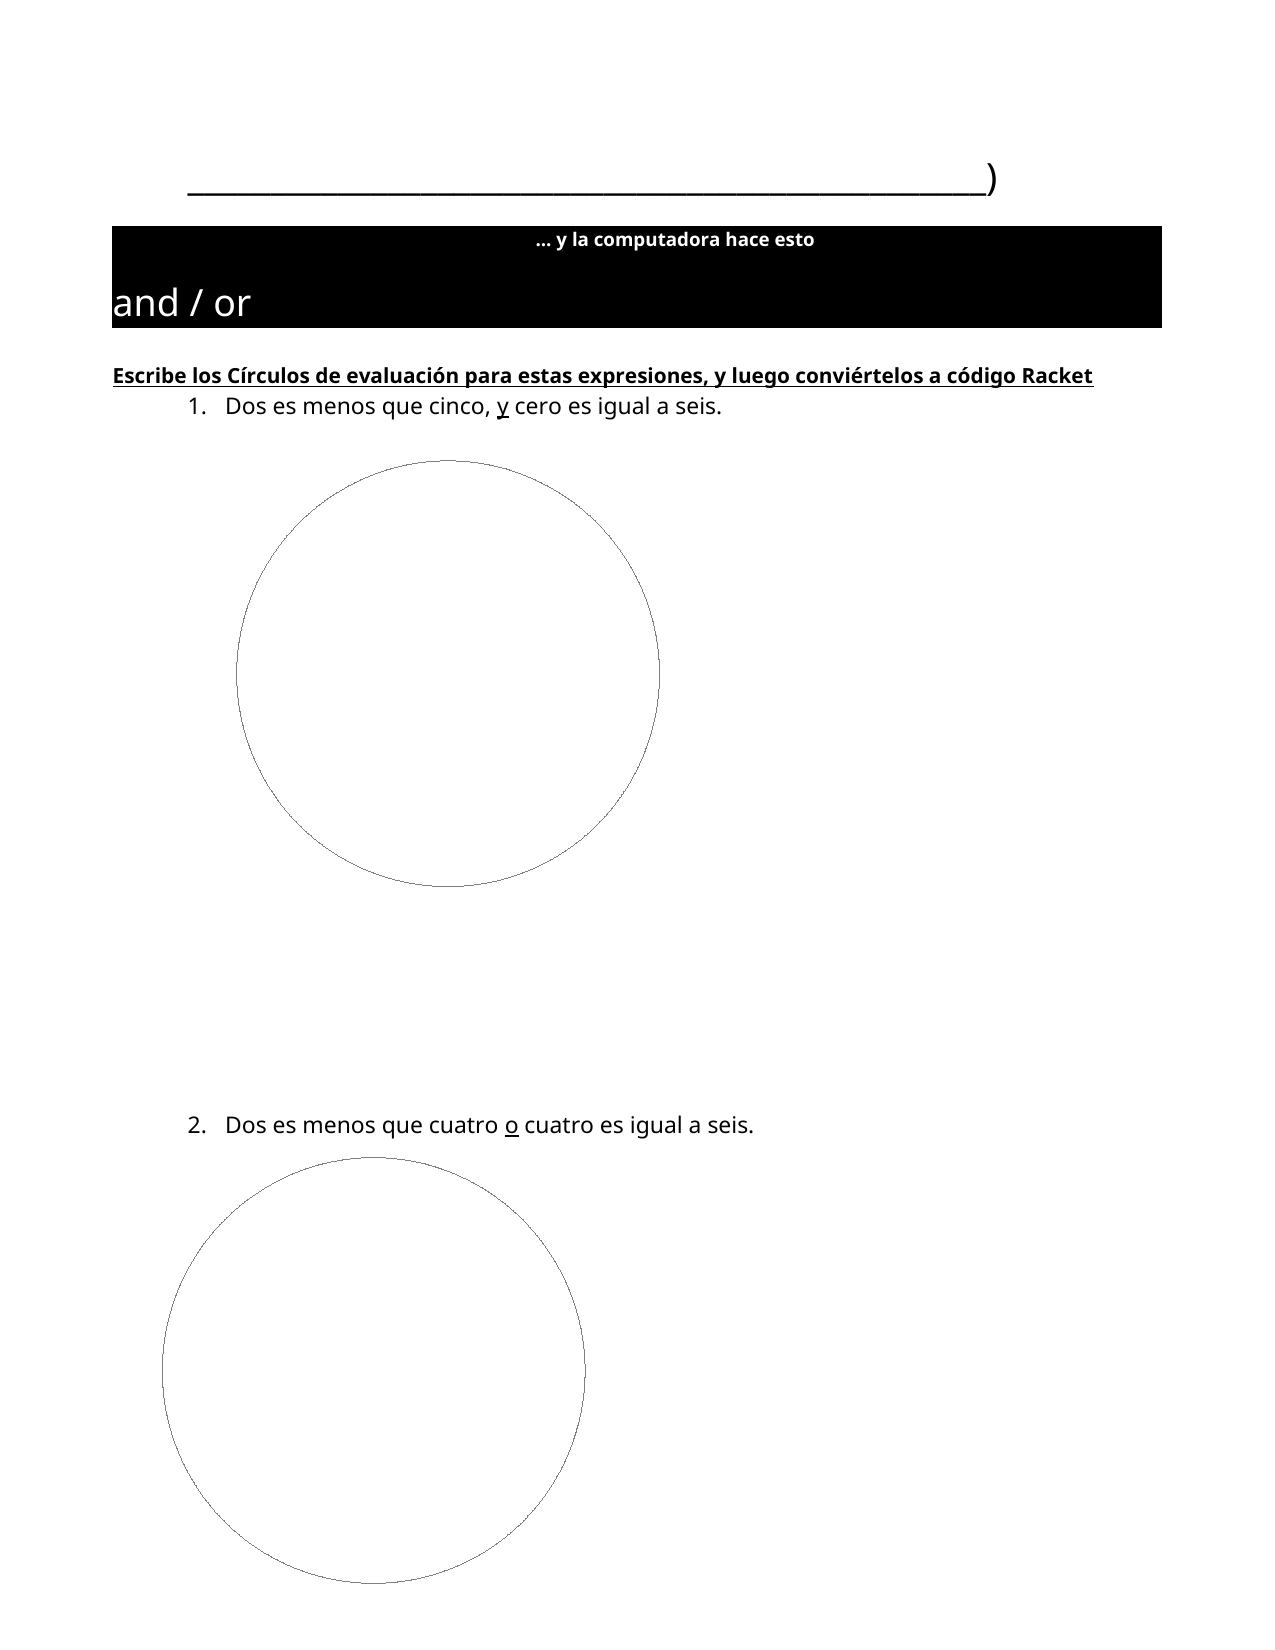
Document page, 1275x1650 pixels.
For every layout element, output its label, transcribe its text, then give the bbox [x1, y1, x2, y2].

text ________________________________________________) [112, 150, 1162, 201]
subtitle ... y la computadora hace esto [112, 226, 1162, 252]
list Dos es menos que cuatro o cuatro es igual a seis. [187, 1109, 1162, 1140]
text Escribe los Círculos de evaluación para estas expresiones, y luego conviértelos a código Racket [112, 362, 1162, 390]
subtitle and / or [112, 277, 1162, 328]
list Dos es menos que cinco, y cero es igual a seis. [187, 390, 1162, 421]
